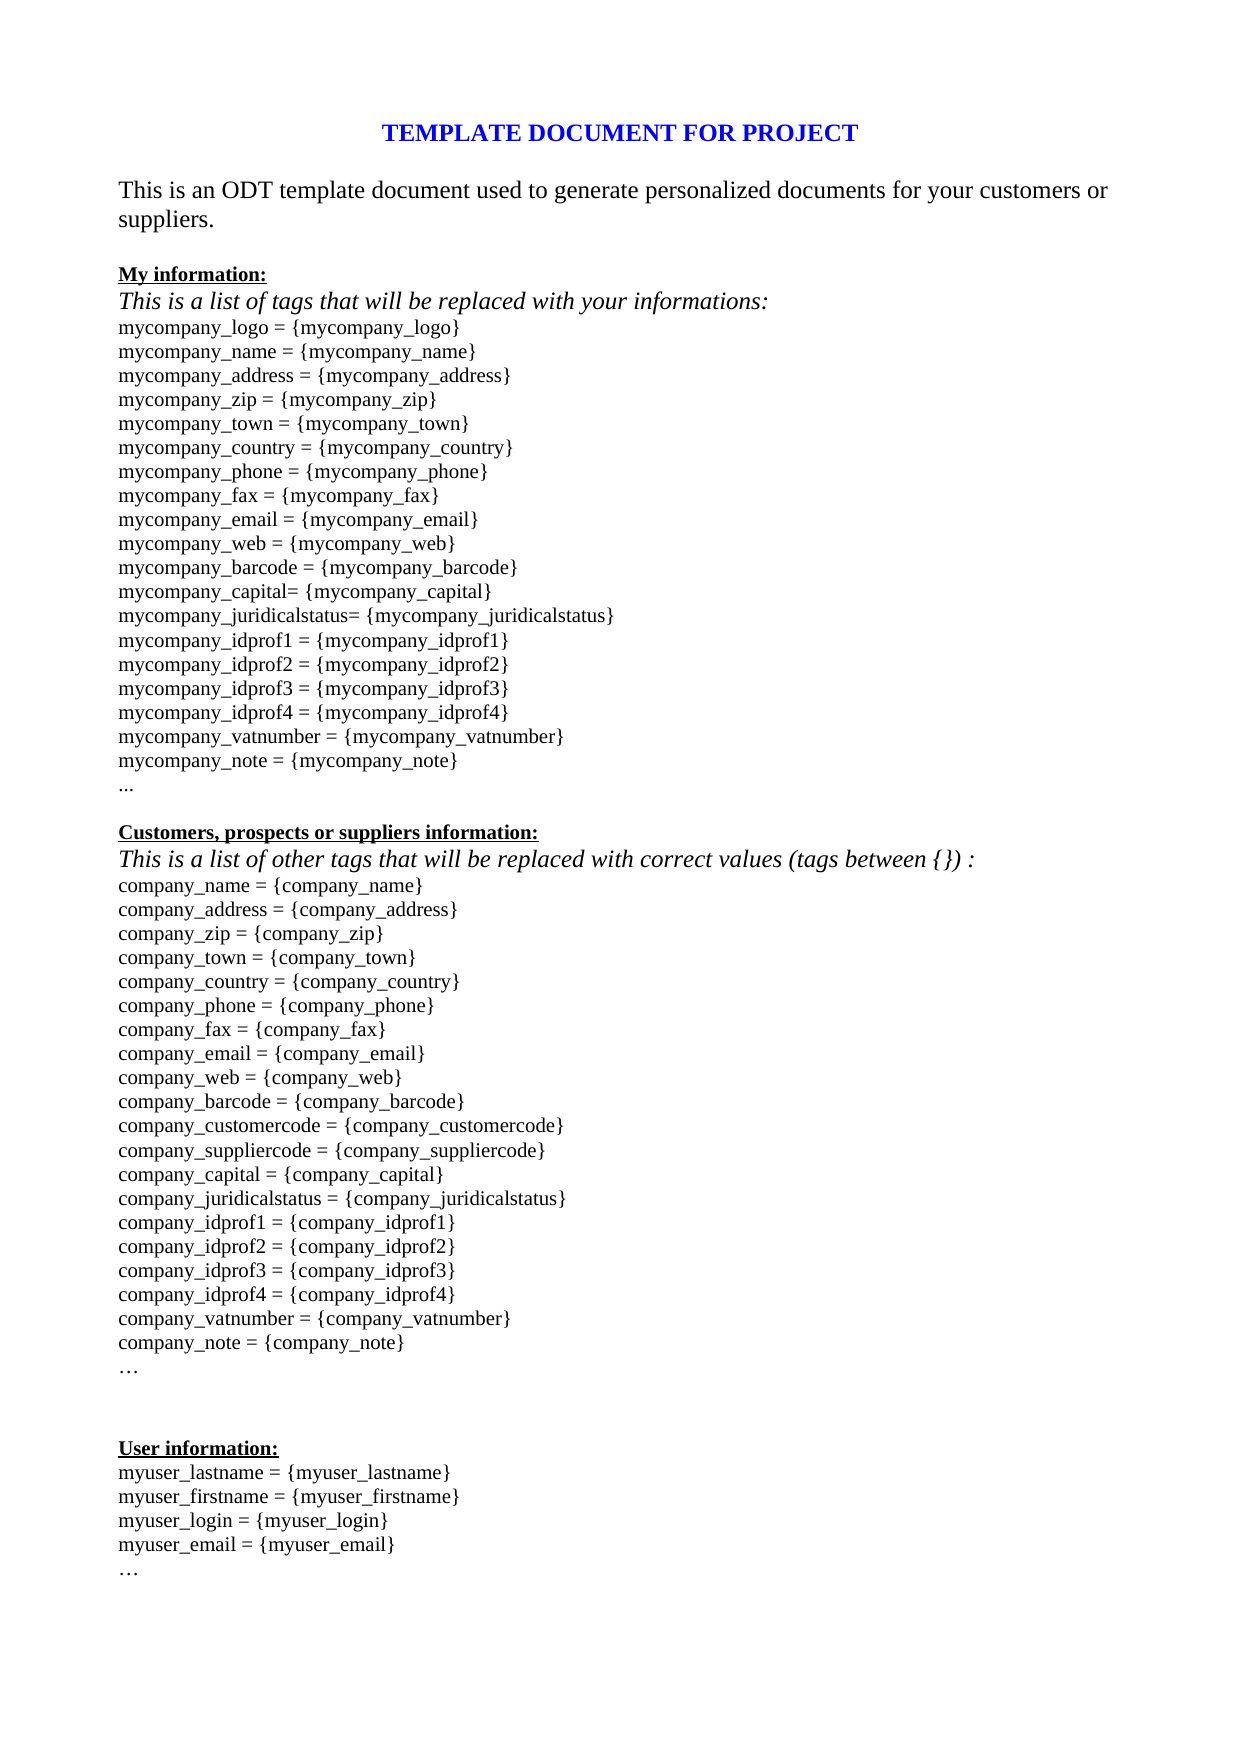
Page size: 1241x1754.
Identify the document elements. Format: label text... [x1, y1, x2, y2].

text myuser_login = {myuser_login} [118, 1508, 1122, 1532]
text mycompany_address = {mycompany_address} [118, 363, 1122, 387]
text This is an ODT template document used to generate personalized documents for your customers or suppliers. [118, 176, 1122, 233]
text company_fax = {company_fax} [118, 1017, 1122, 1041]
text myuser_firstname = {myuser_firstname} [118, 1484, 1122, 1508]
text mycompany_town = {mycompany_town} [118, 411, 1122, 435]
text mycompany_capital= {mycompany_capital} [118, 579, 1122, 603]
text company_idprof1 = {company_idprof1} [118, 1210, 1122, 1234]
text mycompany_idprof2 = {mycompany_idprof2} [118, 652, 1122, 676]
text mycompany_web = {mycompany_web} [118, 531, 1122, 555]
text … [118, 1354, 1122, 1378]
text company_phone = {company_phone} [118, 993, 1122, 1017]
text company_customercode = {company_customercode} [118, 1113, 1122, 1137]
text myuser_email = {myuser_email} [118, 1532, 1122, 1556]
text myuser_lastname = {myuser_lastname} [118, 1460, 1122, 1484]
text mycompany_country = {mycompany_country} [118, 435, 1122, 459]
text company_email = {company_email} [118, 1041, 1122, 1065]
text This is a list of other tags that will be replaced with correct values (tags between {}) : [118, 844, 1122, 873]
text … [118, 1556, 1122, 1580]
text mycompany_phone = {mycompany_phone} [118, 459, 1122, 483]
text mycompany_fax = {mycompany_fax} [118, 483, 1122, 507]
text mycompany_zip = {mycompany_zip} [118, 387, 1122, 411]
text company_address = {company_address} [118, 897, 1122, 921]
text company_note = {company_note} [118, 1330, 1122, 1354]
text company_town = {company_town} [118, 945, 1122, 969]
text company_idprof4 = {company_idprof4} [118, 1282, 1122, 1306]
text mycompany_idprof1 = {mycompany_idprof1} [118, 627, 1122, 652]
text mycompany_email = {mycompany_email} [118, 507, 1122, 531]
text mycompany_logo = {mycompany_logo} [118, 315, 1122, 339]
text This is a list of tags that will be replaced with your informations: [118, 286, 1122, 315]
text Customers, prospects or suppliers information: [118, 820, 1122, 844]
text ... [118, 772, 1122, 796]
text mycompany_juridicalstatus= {mycompany_juridicalstatus} [118, 603, 1122, 627]
text company_zip = {company_zip} [118, 921, 1122, 945]
text company_vatnumber = {company_vatnumber} [118, 1306, 1122, 1330]
text company_barcode = {company_barcode} [118, 1089, 1122, 1113]
text company_country = {company_country} [118, 969, 1122, 993]
text company_suppliercode = {company_suppliercode} [118, 1137, 1122, 1162]
text company_name = {company_name} [118, 873, 1122, 897]
text My information: [118, 262, 1122, 286]
text TEMPLATE DOCUMENT FOR PROJECT [118, 118, 1122, 147]
text company_idprof3 = {company_idprof3} [118, 1258, 1122, 1282]
text mycompany_name = {mycompany_name} [118, 339, 1122, 363]
text mycompany_barcode = {mycompany_barcode} [118, 555, 1122, 579]
text company_web = {company_web} [118, 1065, 1122, 1089]
text mycompany_note = {mycompany_note} [118, 748, 1122, 772]
text company_idprof2 = {company_idprof2} [118, 1234, 1122, 1258]
text company_capital = {company_capital} [118, 1162, 1122, 1186]
text company_juridicalstatus = {company_juridicalstatus} [118, 1186, 1122, 1210]
text mycompany_idprof4 = {mycompany_idprof4} [118, 700, 1122, 724]
text mycompany_idprof3 = {mycompany_idprof3} [118, 676, 1122, 700]
text User information: [118, 1436, 1122, 1460]
text mycompany_vatnumber = {mycompany_vatnumber} [118, 724, 1122, 748]
